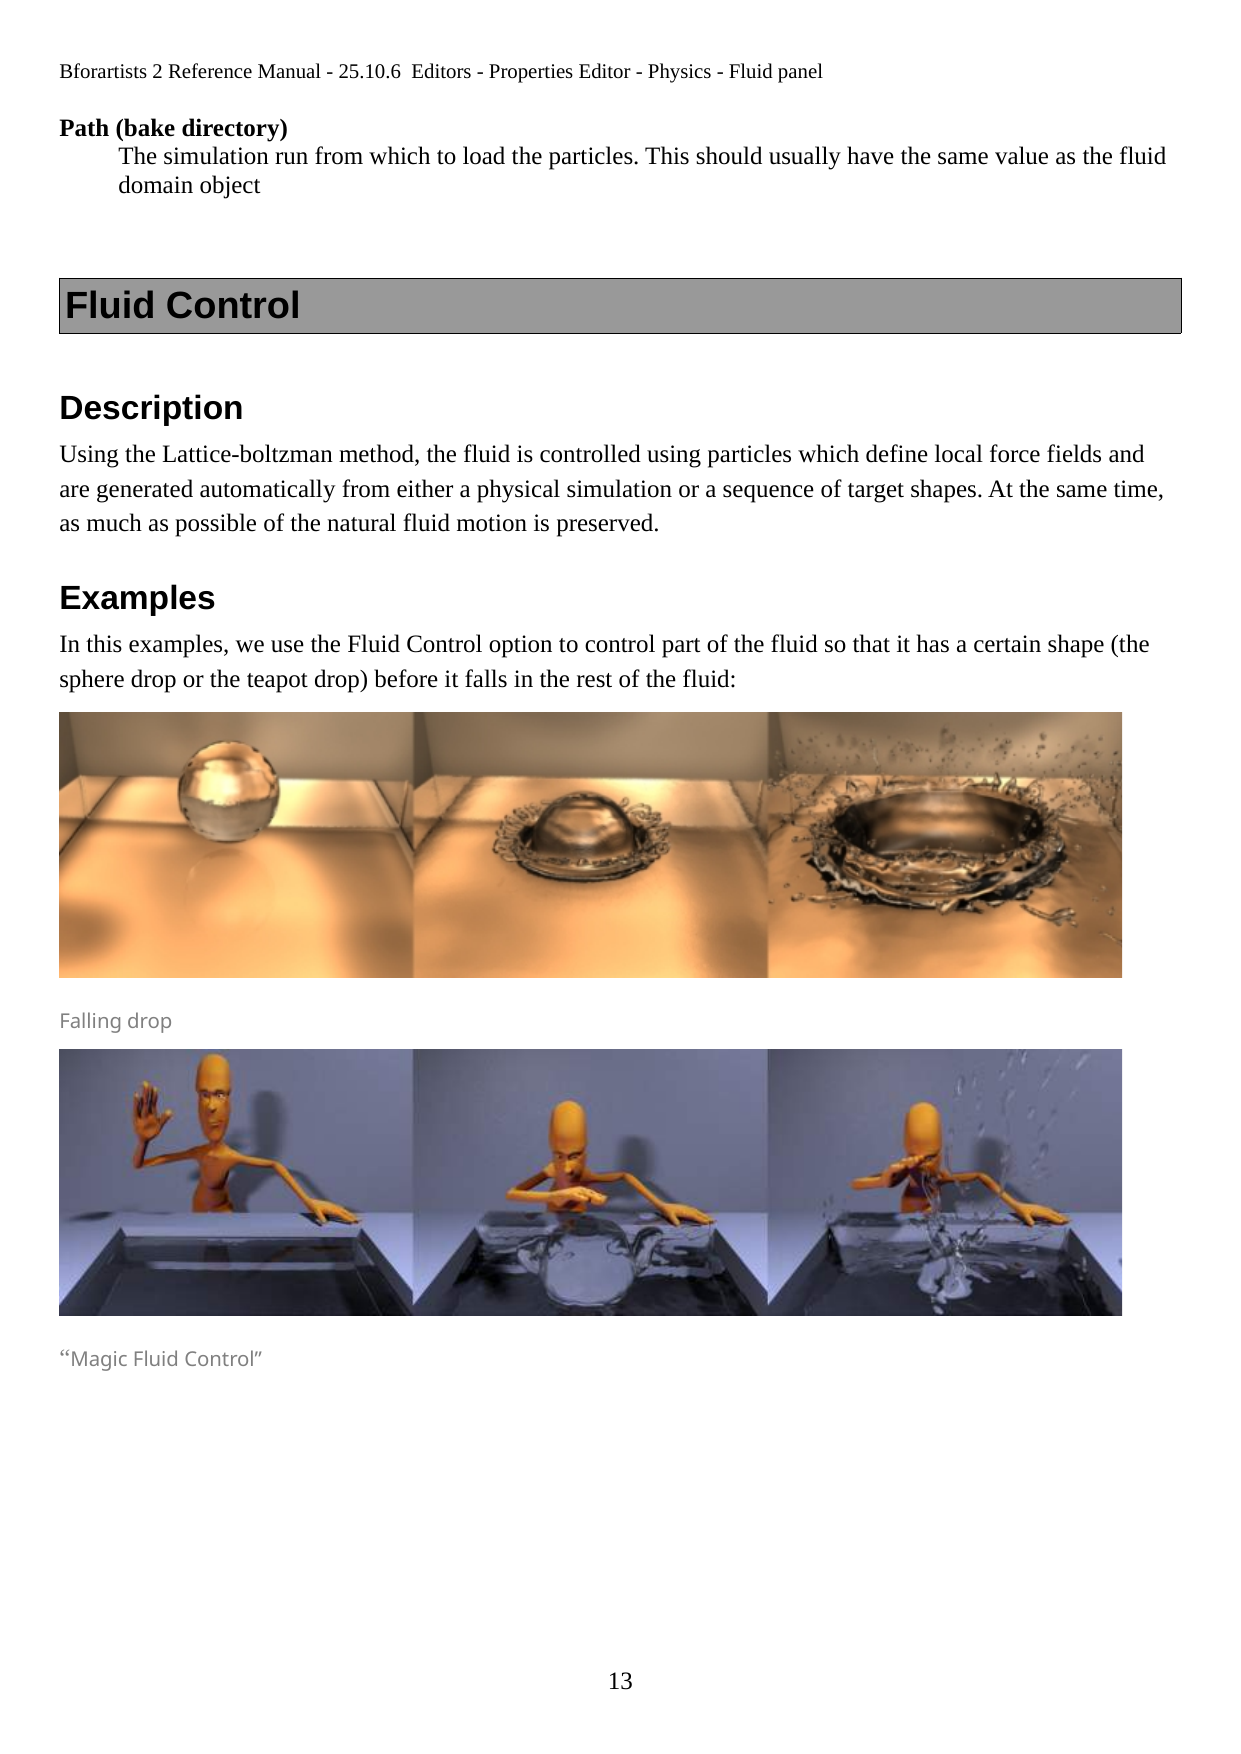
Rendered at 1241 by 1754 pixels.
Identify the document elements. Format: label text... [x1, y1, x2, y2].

text “Magic Fluid Control” [59, 1341, 1181, 1372]
text Falling drop [59, 1004, 1181, 1035]
picture [59, 712, 1123, 978]
text In this examples, we use the Fluid Control option to control part of the fluid so that it has a certain shape (the sphere drop or the teapot drop) before it falls in the rest of the fluid: [59, 629, 1181, 692]
text Using the Lattice-boltzman method, the fluid is controlled using particles which define local force fields and are generated automatically from either a physical simulation or a sequence of target shapes. At the same time, as much as possible of the natural fluid motion is preserved. [59, 439, 1181, 537]
subtitle Description [59, 388, 1181, 427]
list The simulation run from which to load the particles. This should usually have the same value as the fluid domain object [118, 141, 1181, 199]
picture [59, 1049, 1123, 1316]
table_header Fluid Control [60, 279, 1181, 333]
subtitle Examples [59, 578, 1181, 617]
subtitle Path (bake directory) [59, 113, 1181, 141]
